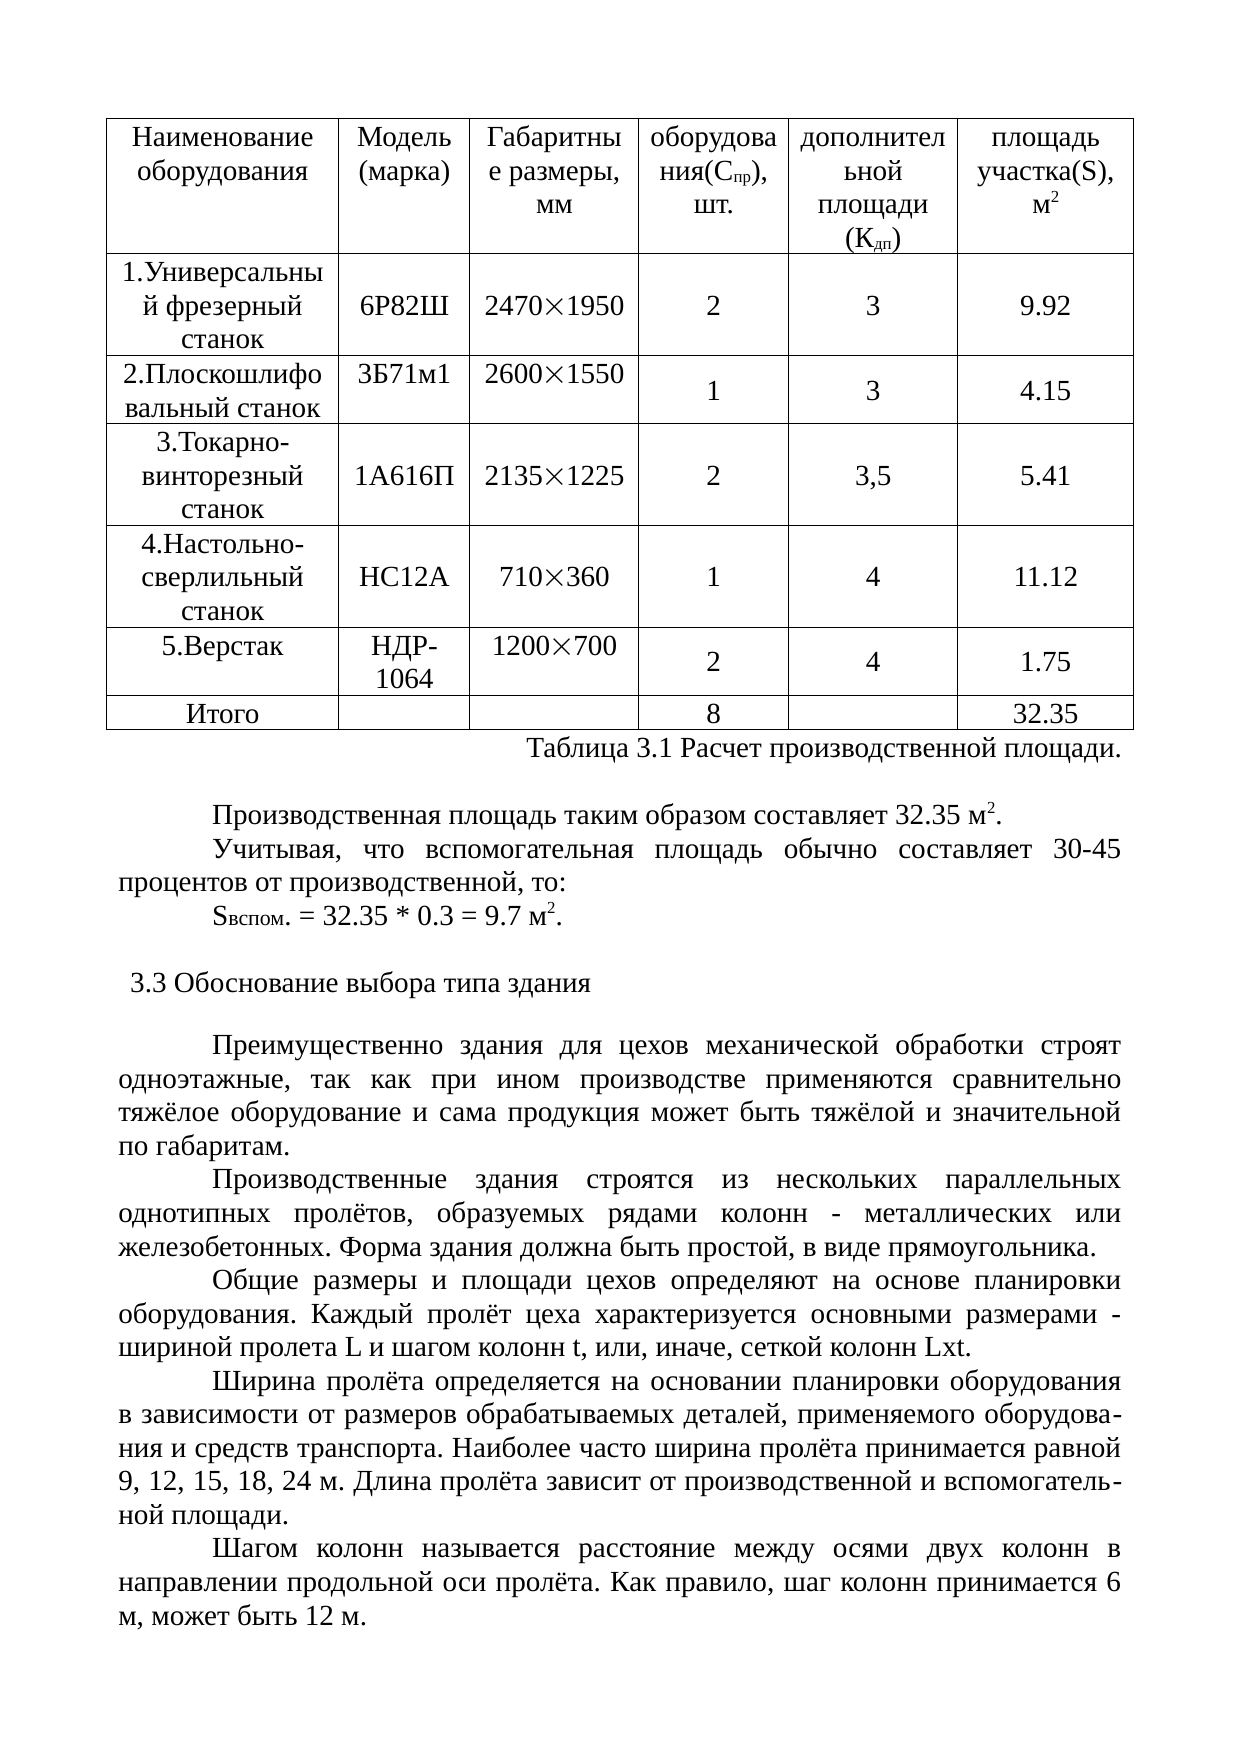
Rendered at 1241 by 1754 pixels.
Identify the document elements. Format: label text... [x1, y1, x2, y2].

table_cell 1 [639, 526, 788, 627]
table_cell 4,15 [958, 356, 1133, 423]
table_cell 3 [789, 356, 957, 423]
subtitle 3.3 Обоснование выбора типа здания [118, 965, 1122, 999]
table_cell 2 [639, 424, 788, 525]
table_cell НС12А [339, 526, 469, 627]
table_cell 4 [789, 526, 957, 627]
table_header Наименование оборудования [107, 119, 338, 253]
table_cell 3,5 [789, 424, 957, 525]
table_header Габаритные размеры, мм [470, 119, 638, 253]
table_cell 4 [789, 628, 957, 695]
table_cell 2 [639, 628, 788, 695]
table_header оборудования(Спр), шт. [639, 119, 788, 253]
table_cell 3Б71м1 [339, 356, 469, 423]
text Ширина пролёта определяется на основании планировки оборудования в зависимости от размеров обрабатываемых деталей, применяемого оборудова­ния и средств транспорта. Наиболее часто ширина пролёта принимается равной 9, 12, 15, 18, 24 м. Длина пролёта зависит от производственной и вспомогатель­ной площади. [118, 1363, 1122, 1531]
table_header площадь участка(S), м2 [958, 119, 1133, 253]
table_cell [470, 696, 638, 729]
table_cell НДР-1064 [339, 628, 469, 695]
table_cell 5.Верстак [107, 628, 338, 695]
table_header Модель (марка) [339, 119, 469, 253]
text Общие размеры и площади цехов определяют на основе планировки обо­рудования. Каждый пролёт цеха характеризуется основными размерами - ши­риной пролета L и шагом колонн t, или, иначе, сеткой колонн Lxt. [118, 1262, 1122, 1363]
table_cell 710360 [470, 526, 638, 627]
table_cell 4.Настольно-сверлильный станок [107, 526, 338, 627]
table_cell 6Р82Ш [339, 254, 469, 355]
text Производственная площадь таким образом составляет 32.35 м2. [118, 797, 1122, 831]
table_cell Итого [107, 696, 338, 729]
text Преимущественно здания для цехов механической обработки строят одно­этажные, так как при ином производстве применяются сравнительно тяжёлое оборудование и сама продукция может быть тяжёлой и значительной по габа­ритам. [118, 1027, 1122, 1162]
table_cell 1А616П [339, 424, 469, 525]
table_cell 9,92 [958, 254, 1133, 355]
table_cell 2.Плоскошлифовальный станок [107, 356, 338, 423]
table_cell 11,12 [958, 526, 1133, 627]
table_cell 1 [639, 356, 788, 423]
table_cell 3.Токарно-винторезный станок [107, 424, 338, 525]
text Производственные здания строятся из нескольких параллельных однотип­ных пролётов, образуемых рядами колонн - металлических или железобетон­ных. Форма здания должна быть простой, в виде прямоугольника. [118, 1162, 1122, 1262]
text Шагом колонн называется расстояние между осями двух колонн в направ­лении продольной оси пролёта. Как правило, шаг колонн принимается 6 м, мо­жет быть 12 м. [118, 1531, 1122, 1631]
table_cell 1,75 [958, 628, 1133, 695]
table_cell [339, 696, 469, 729]
table_cell 26001550 [470, 356, 638, 423]
table_cell 8 [639, 696, 788, 729]
table_cell 1.Универсальный фрезерный станок [107, 254, 338, 355]
table_cell [789, 696, 957, 729]
text Таблица 3.1 Расчет производственной площади. [118, 730, 1122, 764]
table_cell 32.35 [958, 696, 1133, 729]
table_cell 3 [789, 254, 957, 355]
table_cell 24701950 [470, 254, 638, 355]
table_header дополнительной площади (Кдп) [789, 119, 957, 253]
table_cell 2 [639, 254, 788, 355]
table_cell 5,41 [958, 424, 1133, 525]
text Sвспом. = 32.35 * 0.3 = 9.7 м2. [118, 898, 1122, 932]
table_cell 1200700 [470, 628, 638, 695]
table_cell 21351225 [470, 424, 638, 525]
text Учитывая, что вспомогательная площадь обычно составляет 30-45 процентов от производственной, то: [118, 831, 1122, 898]
